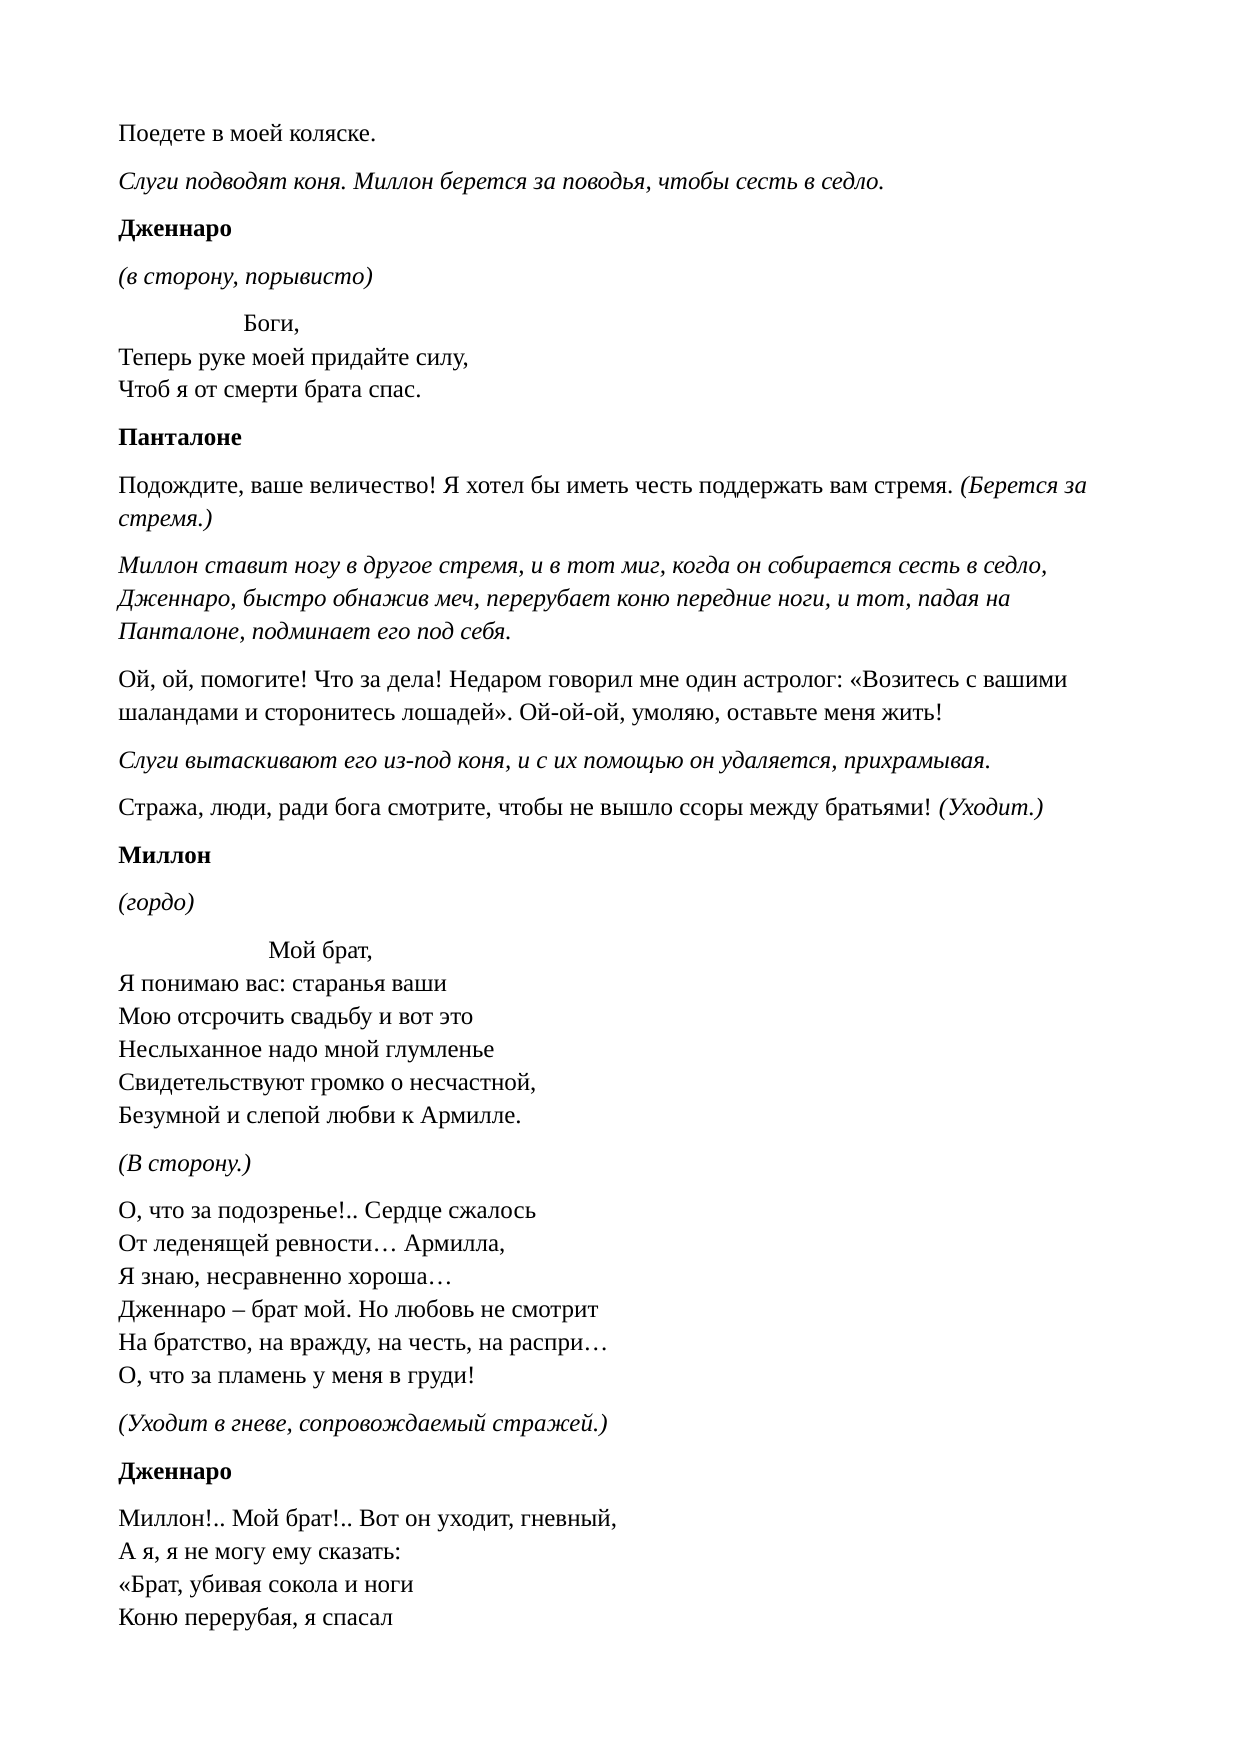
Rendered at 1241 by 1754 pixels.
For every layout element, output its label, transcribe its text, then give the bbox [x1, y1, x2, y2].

text Безумной и слепой любви к Армилле. [118, 1100, 1122, 1129]
text «Брат, убивая сокола и ноги [118, 1569, 1122, 1598]
text Дженнаро [118, 213, 1122, 242]
text Свидетельствуют громко о несчастной, [118, 1067, 1122, 1096]
text Ой, ой, помогите! Что за дела! Недаром говорил мне один астролог: «Возитесь с вашими шаландами и сторонитесь лошадей». Ой-ой-ой, умоляю, оставьте меня жить! [118, 664, 1122, 726]
text (Уходит в гневе, сопровождаемый стражей.) [118, 1408, 1122, 1437]
text Поедете в моей коляске. [118, 118, 1122, 147]
text Дженнаро [118, 1456, 1122, 1484]
text Миллон ставит ногу в другое стремя, и в тот миг, когда он собирается сесть в седло, Дженнаро, быстро обнажив меч, перерубает коню передние ноги, и тот, падая на Панталоне, подминает его под себя. [118, 550, 1122, 645]
text Стража, люди, ради бога смотрите, чтобы не вышло ссоры между братьями! (Уходит.) [118, 792, 1122, 821]
text Слуги подводят коня. Миллон берется за поводья, чтобы сесть в седло. [118, 166, 1122, 194]
text Панталоне [118, 422, 1122, 451]
text Дженнаро – брат мой. Но любовь не смотрит [118, 1294, 1122, 1323]
text О, что за подозренье!.. Сердце сжалось [118, 1195, 1122, 1224]
text Мой брат, [118, 935, 1122, 964]
text Коню перерубая, я спасал [118, 1602, 1122, 1631]
text Теперь руке моей придайте силу, [118, 342, 1122, 370]
text А я, я не могу ему сказать: [118, 1536, 1122, 1565]
text Боги, [118, 308, 1122, 337]
text На братство, на вражду, на честь, на распри… [118, 1327, 1122, 1356]
text От леденящей ревности… Армилла, [118, 1228, 1122, 1257]
text Слуги вытаскивают его из-под коня, и с их помощью он удаляется, прихрамывая. [118, 745, 1122, 773]
text Подождите, ваше величество! Я хотел бы иметь честь поддержать вам стремя. (Берется за стремя.) [118, 470, 1122, 532]
text Я знаю, несравненно хороша… [118, 1261, 1122, 1290]
text Мою отсрочить свадьбу и вот это [118, 1001, 1122, 1030]
text Миллон [118, 840, 1122, 869]
text Чтоб я от смерти брата спас. [118, 374, 1122, 403]
text (В сторону.) [118, 1148, 1122, 1177]
text Миллон!.. Мой брат!.. Вот он уходит, гневный, [118, 1503, 1122, 1532]
text (в сторону, порывисто) [118, 261, 1122, 290]
text (гордо) [118, 887, 1122, 916]
text О, что за пламень у меня в груди! [118, 1361, 1122, 1389]
text Я понимаю вас: старанья ваши [118, 968, 1122, 997]
text Неслыханное надо мной глумленье [118, 1034, 1122, 1063]
